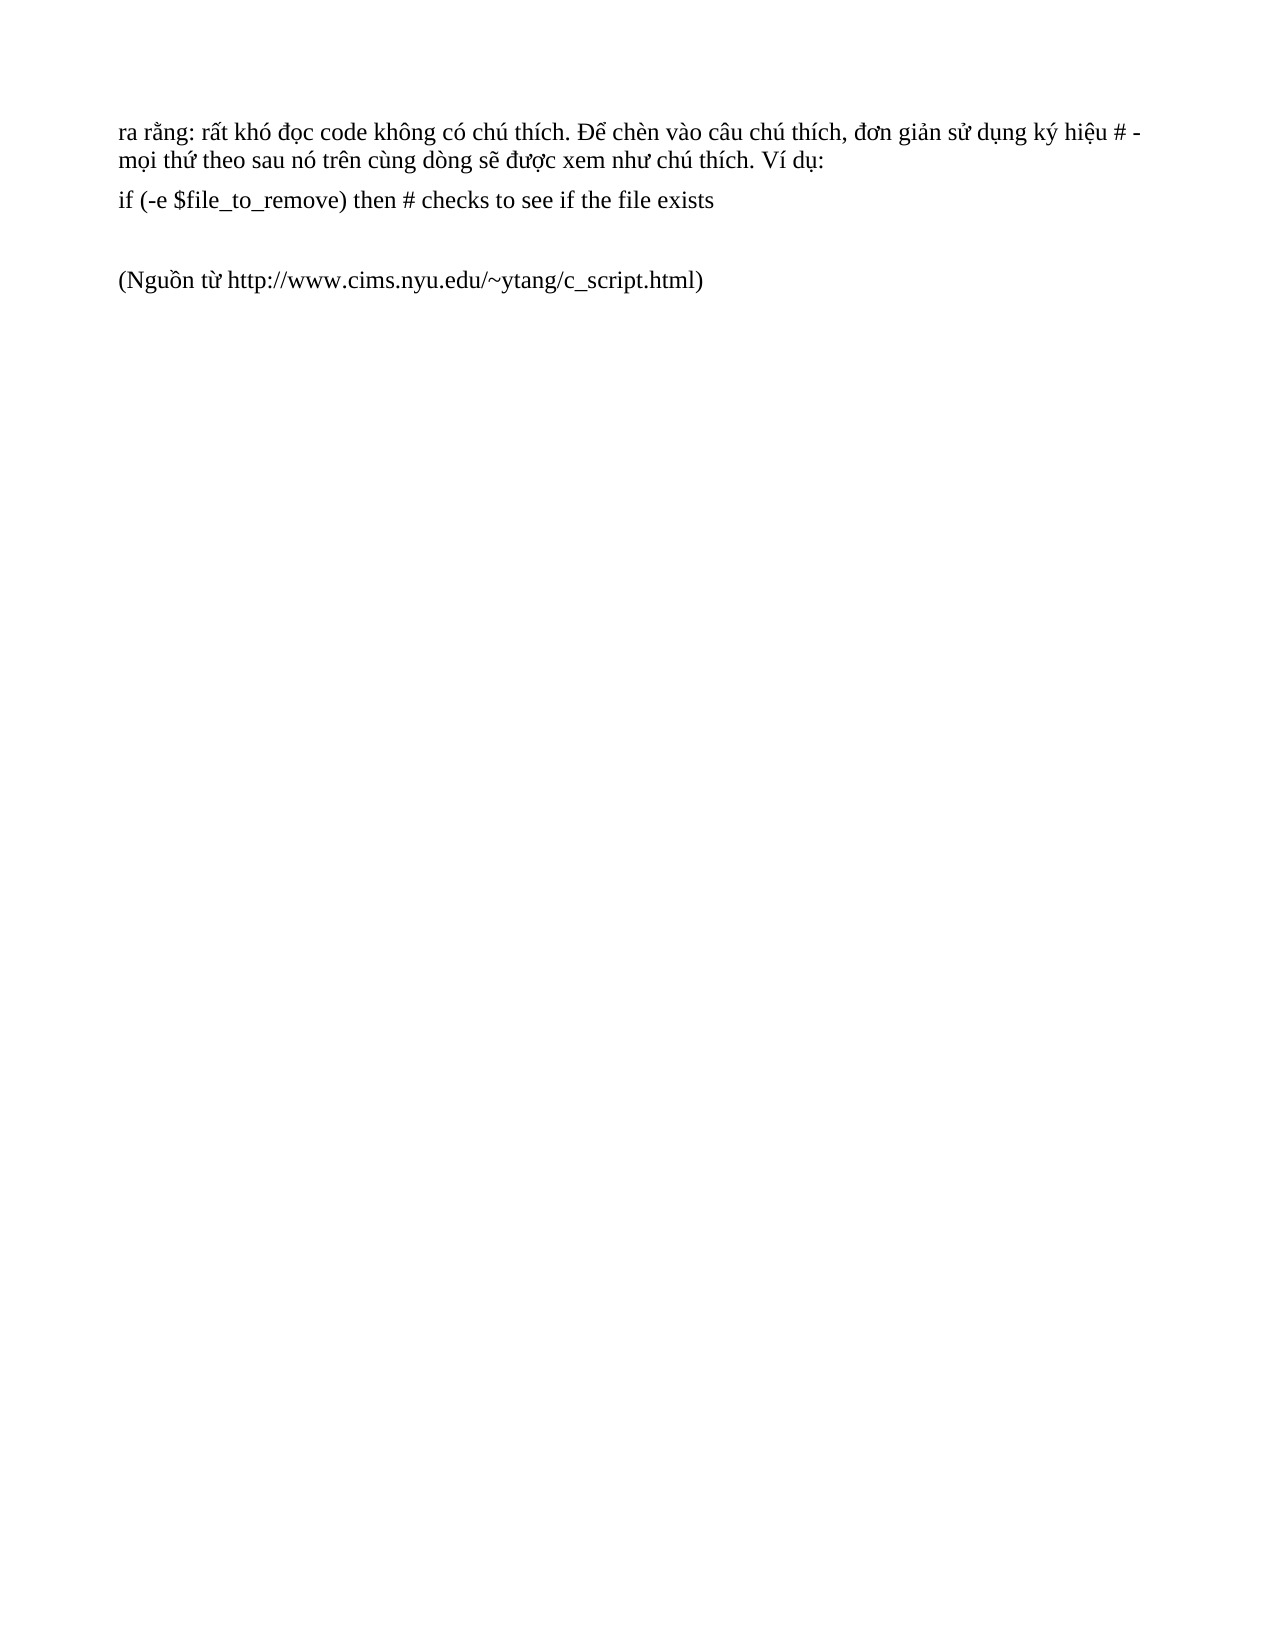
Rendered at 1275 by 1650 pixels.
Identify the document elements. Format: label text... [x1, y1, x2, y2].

text (Nguồn từ http://www.cims.nyu.edu/~ytang/c_script.html) [118, 266, 1157, 294]
text if (-e $file_to_remove) then # checks to see if the file exists [118, 186, 1157, 214]
text ra rằng: rất khó đọc code không có chú thích. Để chèn vào câu chú thích, đơn giản sử dụng ký hiệu # - mọi thứ theo sau nó trên cùng dòng sẽ được xem như chú thích. Ví dụ: [118, 118, 1157, 173]
